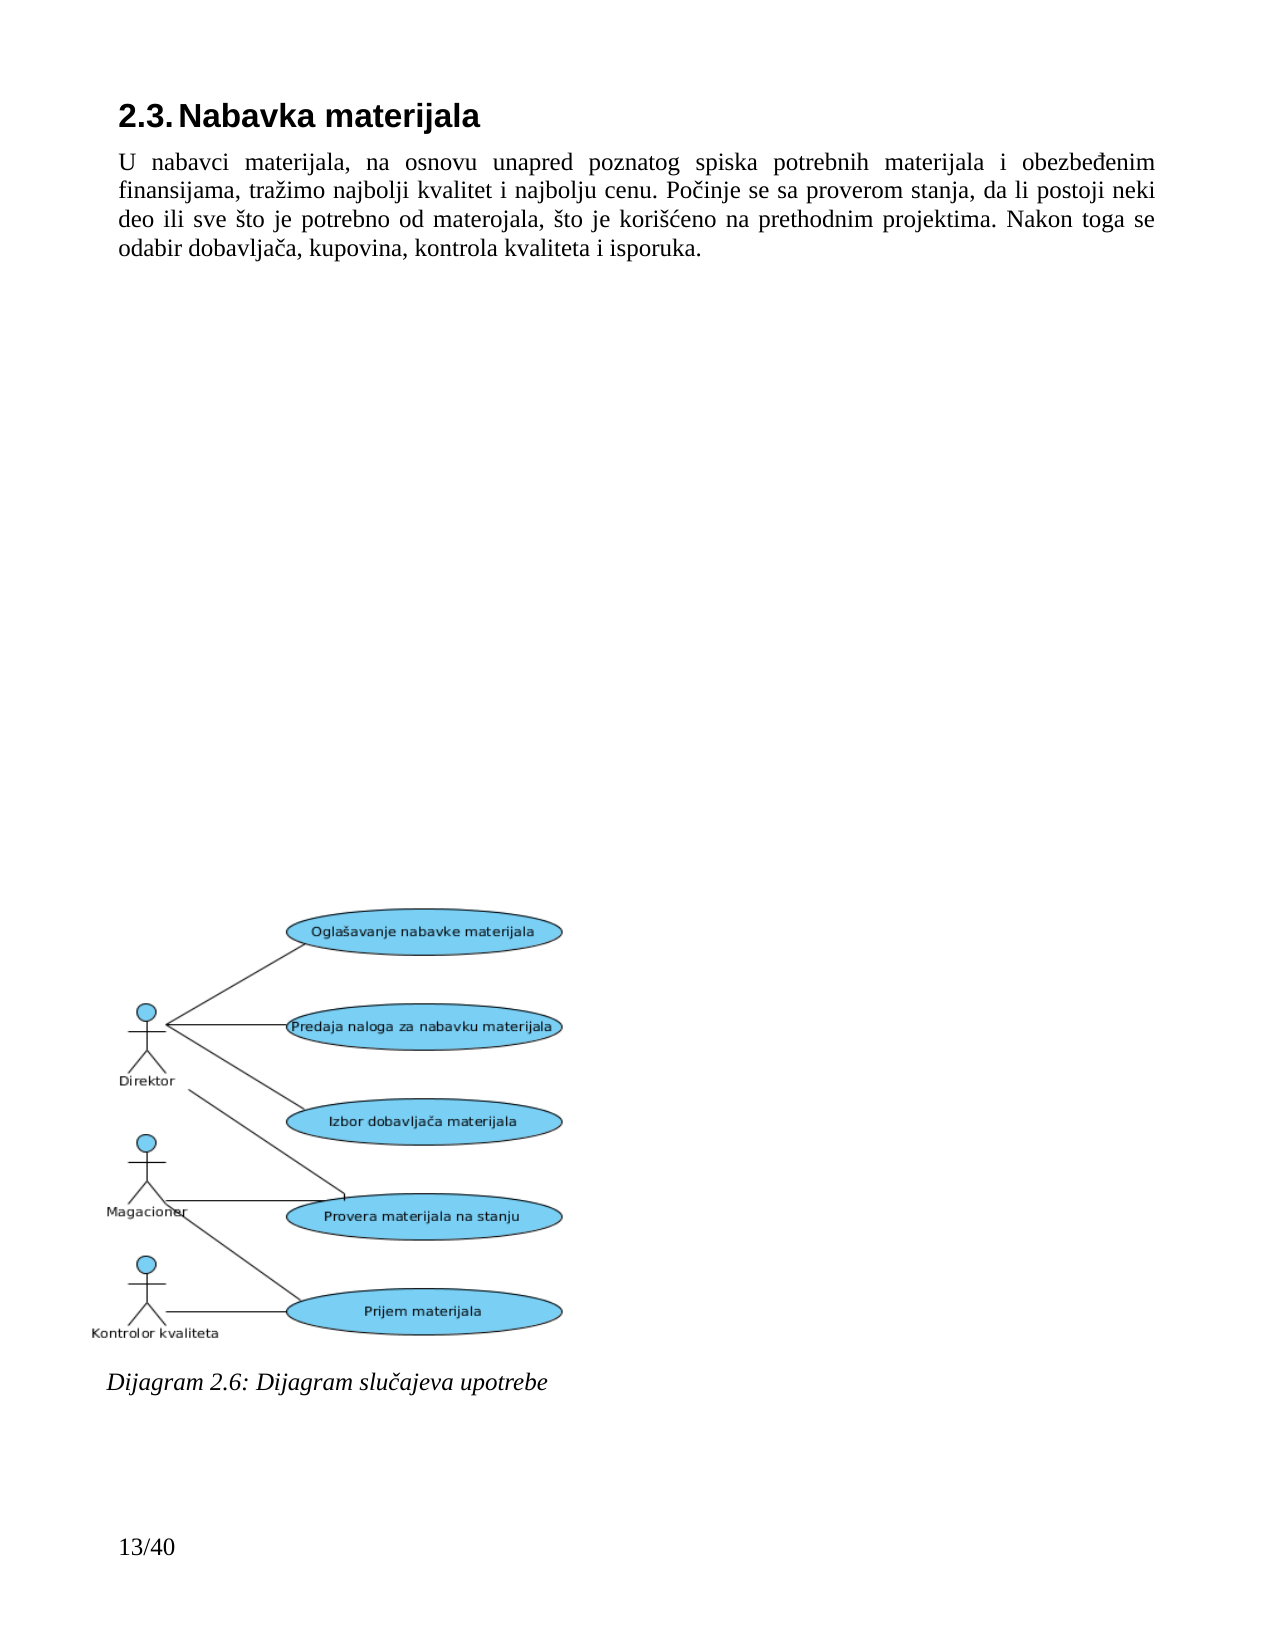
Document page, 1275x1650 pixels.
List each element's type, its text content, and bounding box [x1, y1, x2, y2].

subtitle Nabavka materijala [118, 96, 1157, 134]
picture [85, 861, 613, 1368]
text Dijagram 2.6: Dijagram slučajeva upotrebe [106, 1368, 591, 1396]
text U nabavci materijala, na osnovu unapred poznatog spiska potrebnih materijala i obezbeđenim finansijama, tražimo najbolji kvalitet i najbolju cenu. Počinje se sa proverom stanja, da li postoji neki deo ili sve što je potrebno od materojala, što je korišćeno na prethodnim projektima. Nakon toga se odabir dobavljača, kupovina, kontrola kvaliteta i isporuka. [118, 147, 1157, 262]
subtitle [106, 849, 591, 861]
